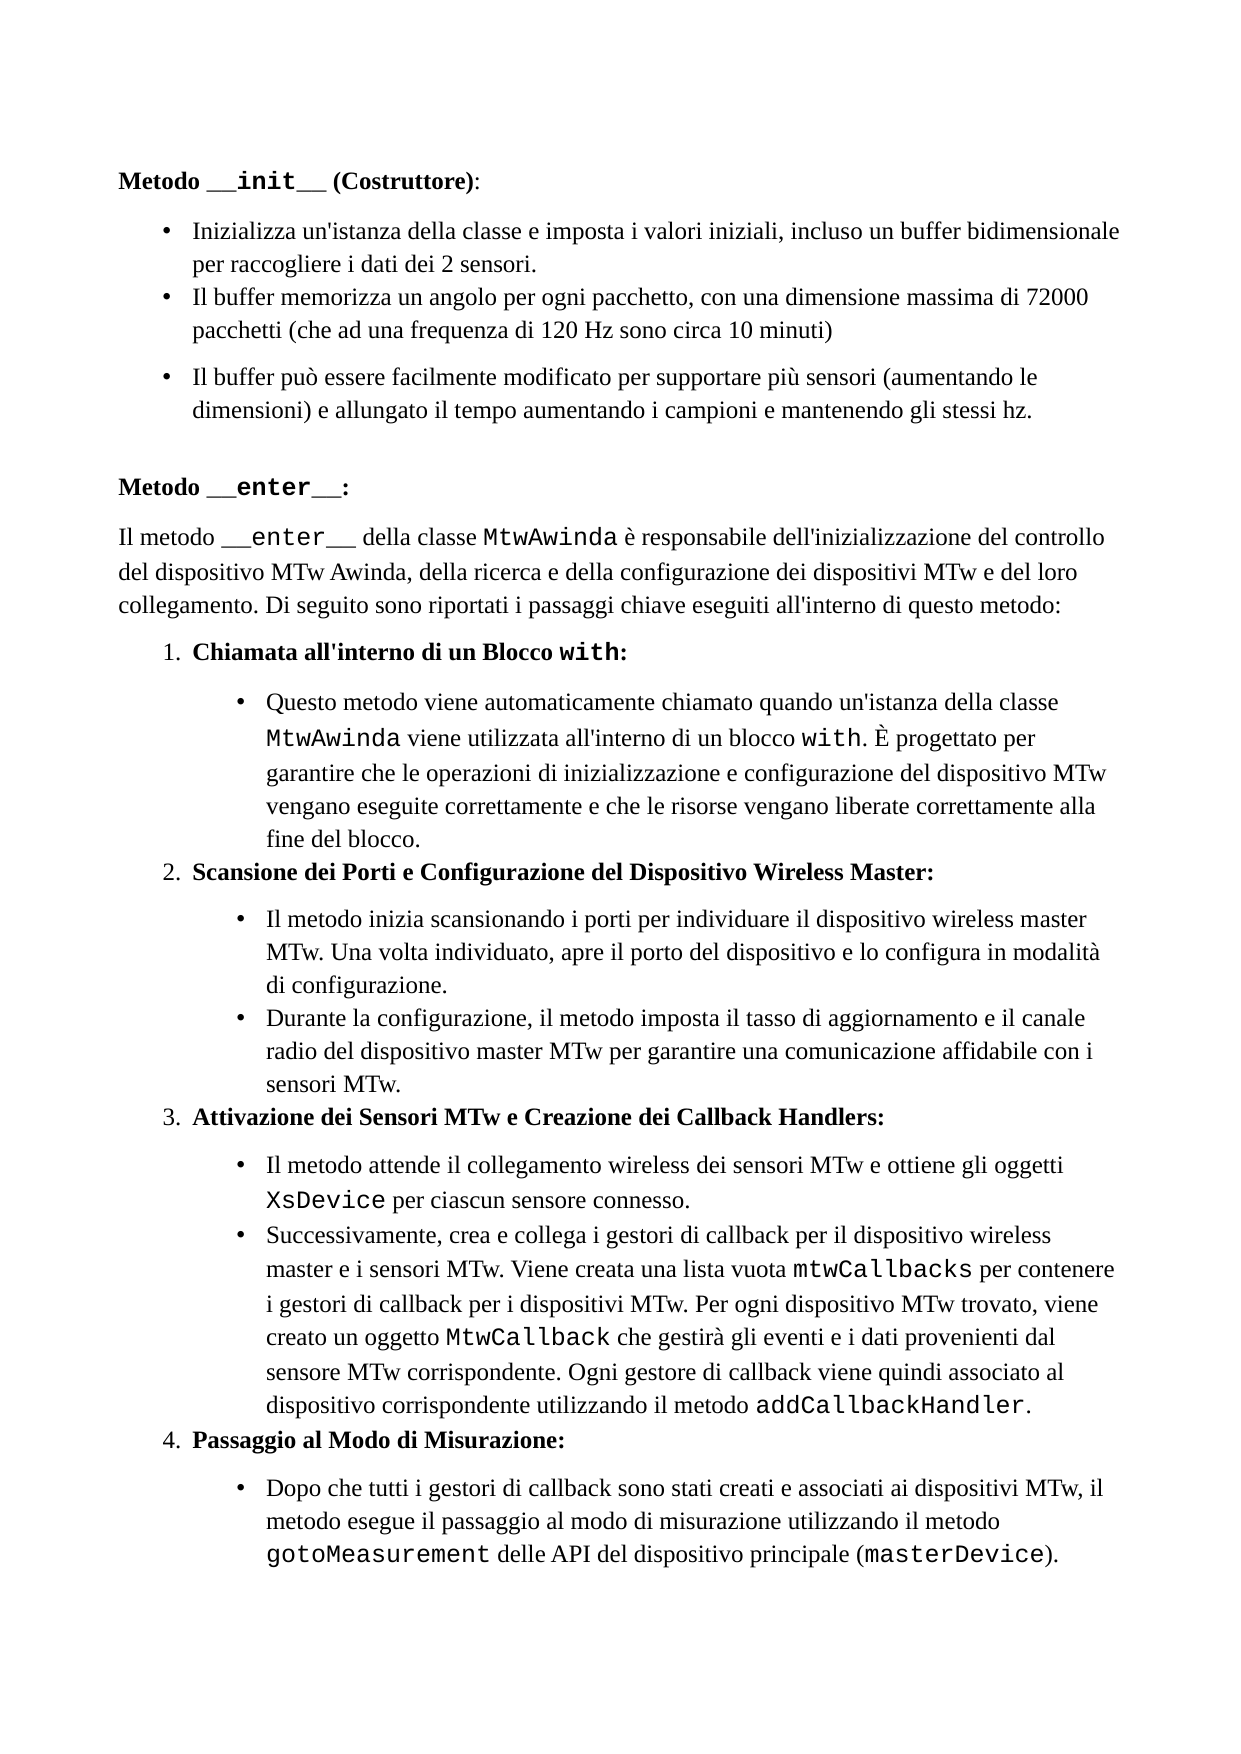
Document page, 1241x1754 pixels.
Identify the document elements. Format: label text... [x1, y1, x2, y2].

list Il metodo attende il collegamento wireless dei sensori MTw e ottiene gli oggetti XsDevice per ciascun sensore connesso. [236, 1150, 1122, 1216]
list Il metodo inizia scansionando i porti per individuare il dispositivo wireless master MTw. Una volta individuato, apre il porto del dispositivo e lo configura in modalità di configurazione. [236, 904, 1122, 999]
list Inizializza un'istanza della classe e imposta i valori iniziali, incluso un buffer bidimensionale per raccogliere i dati dei 2 sensori. [162, 216, 1122, 277]
list Attivazione dei Sensori MTw e Creazione dei Callback Handlers: [162, 1102, 1122, 1131]
list Chiamata all'interno di un Blocco with: [162, 637, 1122, 668]
list Dopo che tutti i gestori di callback sono stati creati e associati ai dispositivi MTw, il metodo esegue il passaggio al modo di misurazione utilizzando il metodo gotoMeasurement delle API del dispositivo principale (masterDevice). [236, 1473, 1122, 1570]
list Il buffer memorizza un angolo per ogni pacchetto, con una dimensione massima di 72000 pacchetti (che ad una frequenza di 120 Hz sono circa 10 minuti) [162, 282, 1122, 343]
text Metodo __enter__: [118, 472, 1122, 503]
list Durante la configurazione, il metodo imposta il tasso di aggiornamento e il canale radio del dispositivo master MTw per garantire una comunicazione affidabile con i sensori MTw. [236, 1003, 1122, 1098]
list Questo metodo viene automaticamente chiamato quando un'istanza della classe MtwAwinda viene utilizzata all'interno di un blocco with. È progettato per garantire che le operazioni di inizializzazione e configurazione del dispositivo MTw vengano eseguite correttamente e che le risorse vengano liberate correttamente alla fine del blocco. [236, 687, 1122, 852]
text Il metodo __enter__ della classe MtwAwinda è responsabile dell'inizializzazione del controllo del dispositivo MTw Awinda, della ricerca e della configurazione dei dispositivi MTw e del loro collegamento. Di seguito sono riportati i passaggi chiave eseguiti all'interno di questo metodo: [118, 522, 1122, 619]
list Successivamente, crea e collega i gestori di callback per il dispositivo wireless master e i sensori MTw. Viene creata una lista vuota mtwCallbacks per contenere i gestori di callback per i dispositivi MTw. Per ogni dispositivo MTw trovato, viene creato un oggetto MtwCallback che gestirà gli eventi e i dati provenienti dal sensore MTw corrispondente. Ogni gestore di callback viene quindi associato al dispositivo corrispondente utilizzando il metodo addCallbackHandler. [236, 1221, 1122, 1421]
list Scansione dei Porti e Configurazione del Dispositivo Wireless Master: [162, 857, 1122, 886]
text Metodo __init__ (Costruttore): [118, 166, 1122, 197]
list Il buffer può essere facilmente modificato per supportare più sensori (aumentando le dimensioni) e allungato il tempo aumentando i campioni e mantenendo gli stessi hz. [162, 362, 1122, 424]
list Passaggio al Modo di Misurazione: [162, 1425, 1122, 1454]
